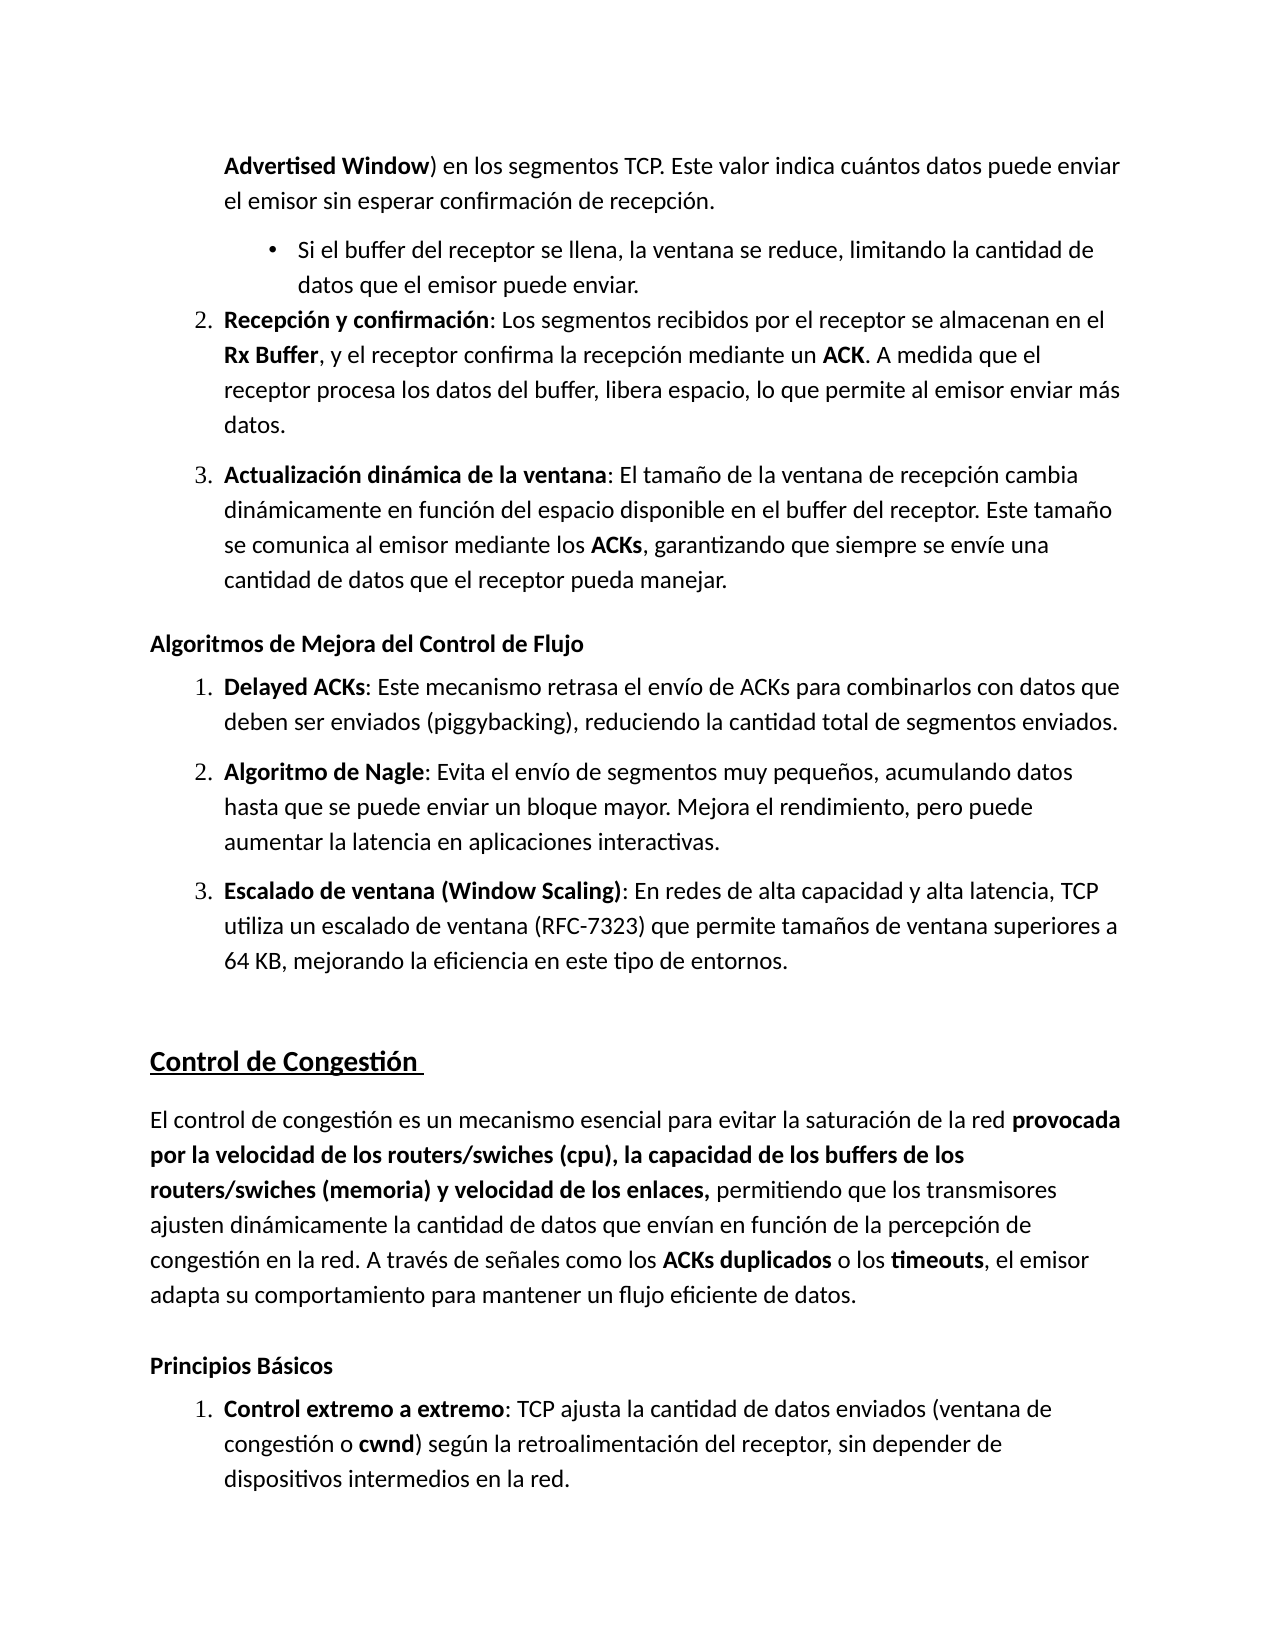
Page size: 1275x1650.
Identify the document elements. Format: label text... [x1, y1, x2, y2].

subtitle Principios Básicos [150, 1350, 1125, 1380]
list Actualización dinámica de la ventana: El tamaño de la ventana de recepción cambia dinámicamente en función del espacio disponible en el buffer del receptor. Este tamaño se comunica al emisor mediante los ACKs, garantizando que siempre se envíe una cantidad de datos que el receptor pueda manejar. [194, 459, 1125, 595]
subtitle Algoritmos de Mejora del Control de Flujo [150, 628, 1125, 659]
text El control de congestión es un mecanismo esencial para evitar la saturación de la red provocada por la velocidad de los routers/swiches (cpu), la capacidad de los buffers de los routers/swiches (memoria) y velocidad de los enlaces, permitiendo que los transmisores ajusten dinámicamente la cantidad de datos que envían en función de la percepción de congestión en la red. A través de señales como los ACKs duplicados o los timeouts, el emisor adapta su comportamiento para mantener un flujo eficiente de datos. [150, 1104, 1125, 1310]
list Delayed ACKs: Este mecanismo retrasa el envío de ACKs para combinarlos con datos que deben ser enviados (piggybacking), reduciendo la cantidad total de segmentos enviados. [194, 671, 1125, 737]
list Control extremo a extremo: TCP ajusta la cantidad de datos enviados (ventana de congestión o cwnd) según la retroalimentación del receptor, sin depender de dispositivos intermedios en la red. [194, 1393, 1125, 1493]
list Algoritmo de Nagle: Evita el envío de segmentos muy pequeños, acumulando datos hasta que se puede enviar un bloque mayor. Mejora el rendimiento, pero puede aumentar la latencia en aplicaciones interactivas. [194, 756, 1125, 856]
list Escalado de ventana (Window Scaling): En redes de alta capacidad y alta latencia, TCP utiliza un escalado de ventana (RFC-7323) que permite tamaños de ventana superiores a 64 KB, mejorando la eficiencia en este tipo de entornos. [194, 876, 1125, 976]
list Recepción y confirmación: Los segmentos recibidos por el receptor se almacenan en el Rx Buffer, y el receptor confirma la recepción mediante un ACK. A medida que el receptor procesa los datos del buffer, libera espacio, lo que permite al emisor enviar más datos. [194, 304, 1125, 440]
list Advertised Window) en los segmentos TCP. Este valor indica cuántos datos puede enviar el emisor sin esperar confirmación de recepción. [194, 150, 1125, 216]
list Si el buffer del receptor se llena, la ventana se reduce, limitando la cantidad de datos que el emisor puede enviar. [268, 234, 1125, 300]
text Control de Congestión [150, 1043, 1125, 1078]
